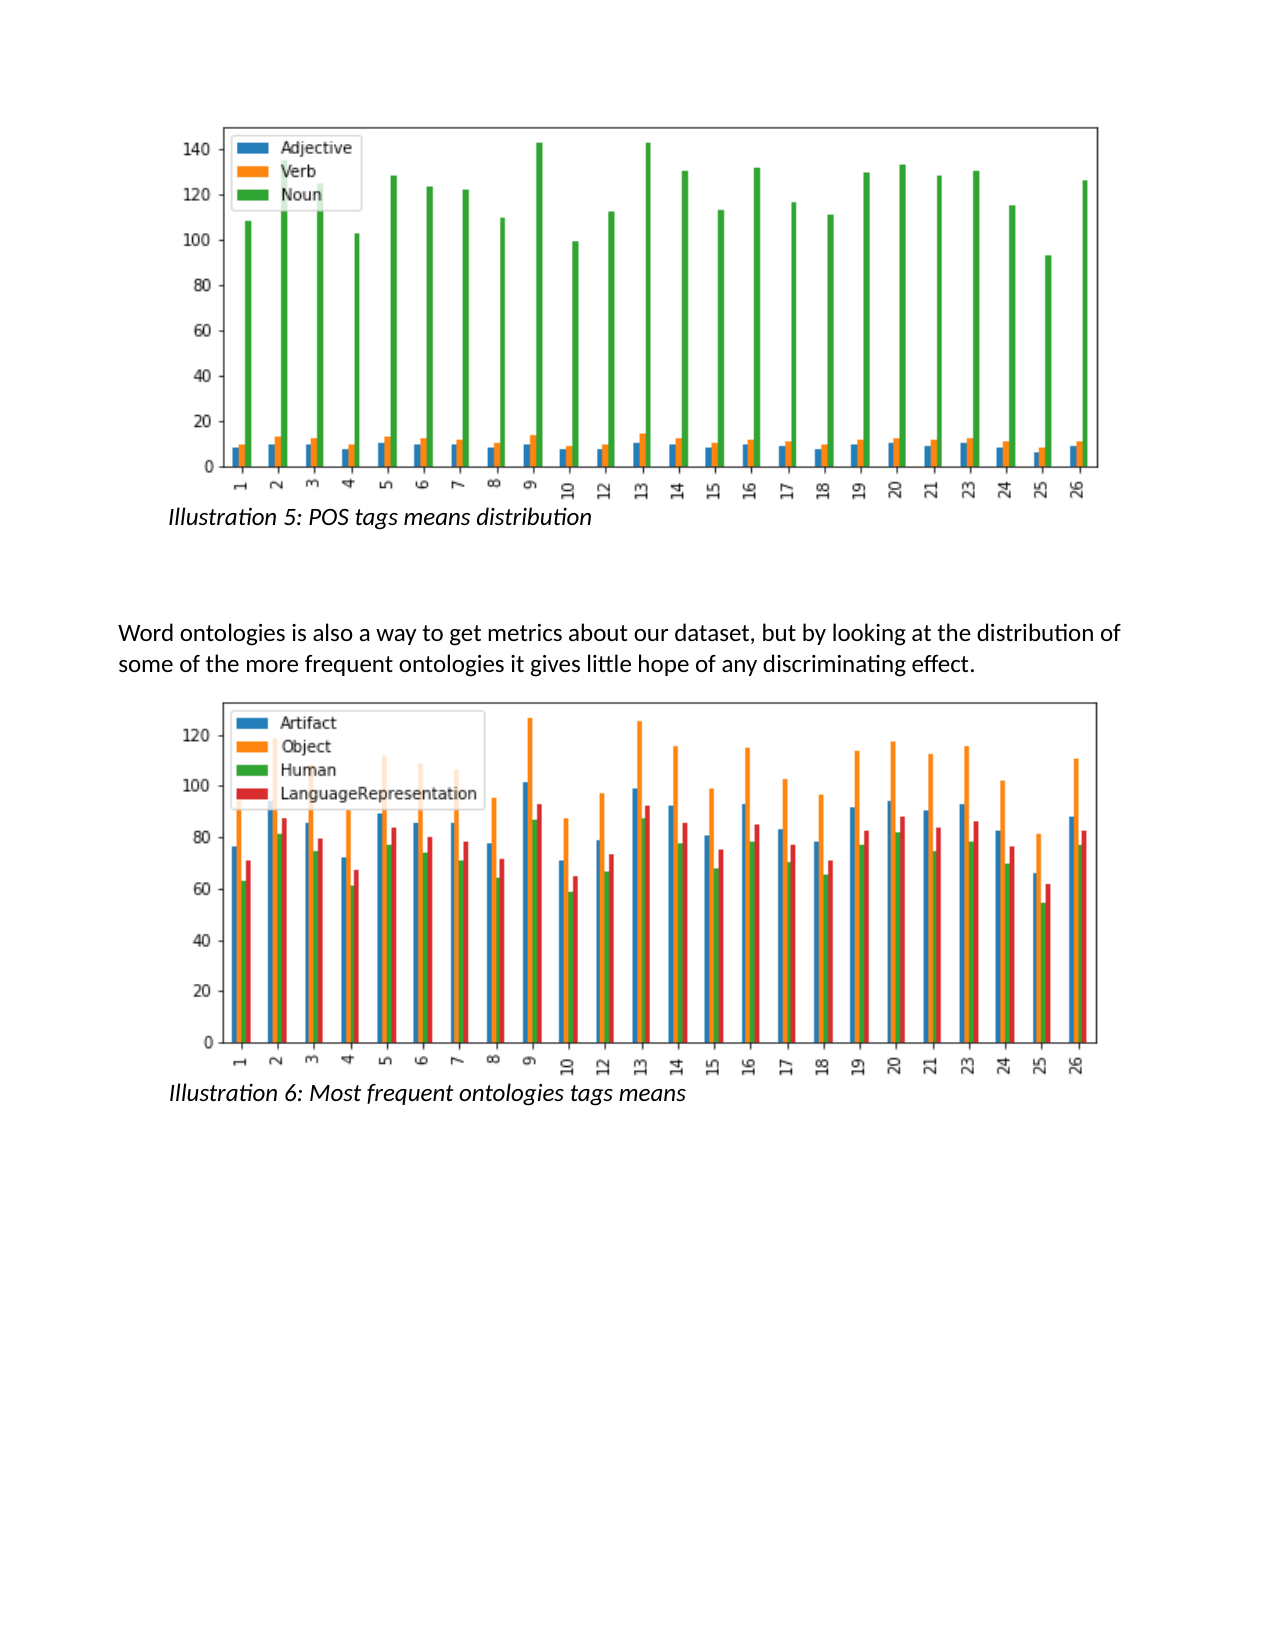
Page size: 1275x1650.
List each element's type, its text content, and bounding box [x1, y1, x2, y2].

text Word ontologies is also a way to get metrics about our dataset, but by looking at the distribution of some of the more frequent ontologies it gives little hope of any discriminating effect. [118, 617, 1157, 678]
picture [168, 691, 1107, 1077]
text Illustration 5: POS tags means distribution [168, 501, 1107, 531]
text Illustration 6: Most frequent ontologies tags means [169, 1077, 1106, 1107]
picture [167, 118, 1108, 501]
